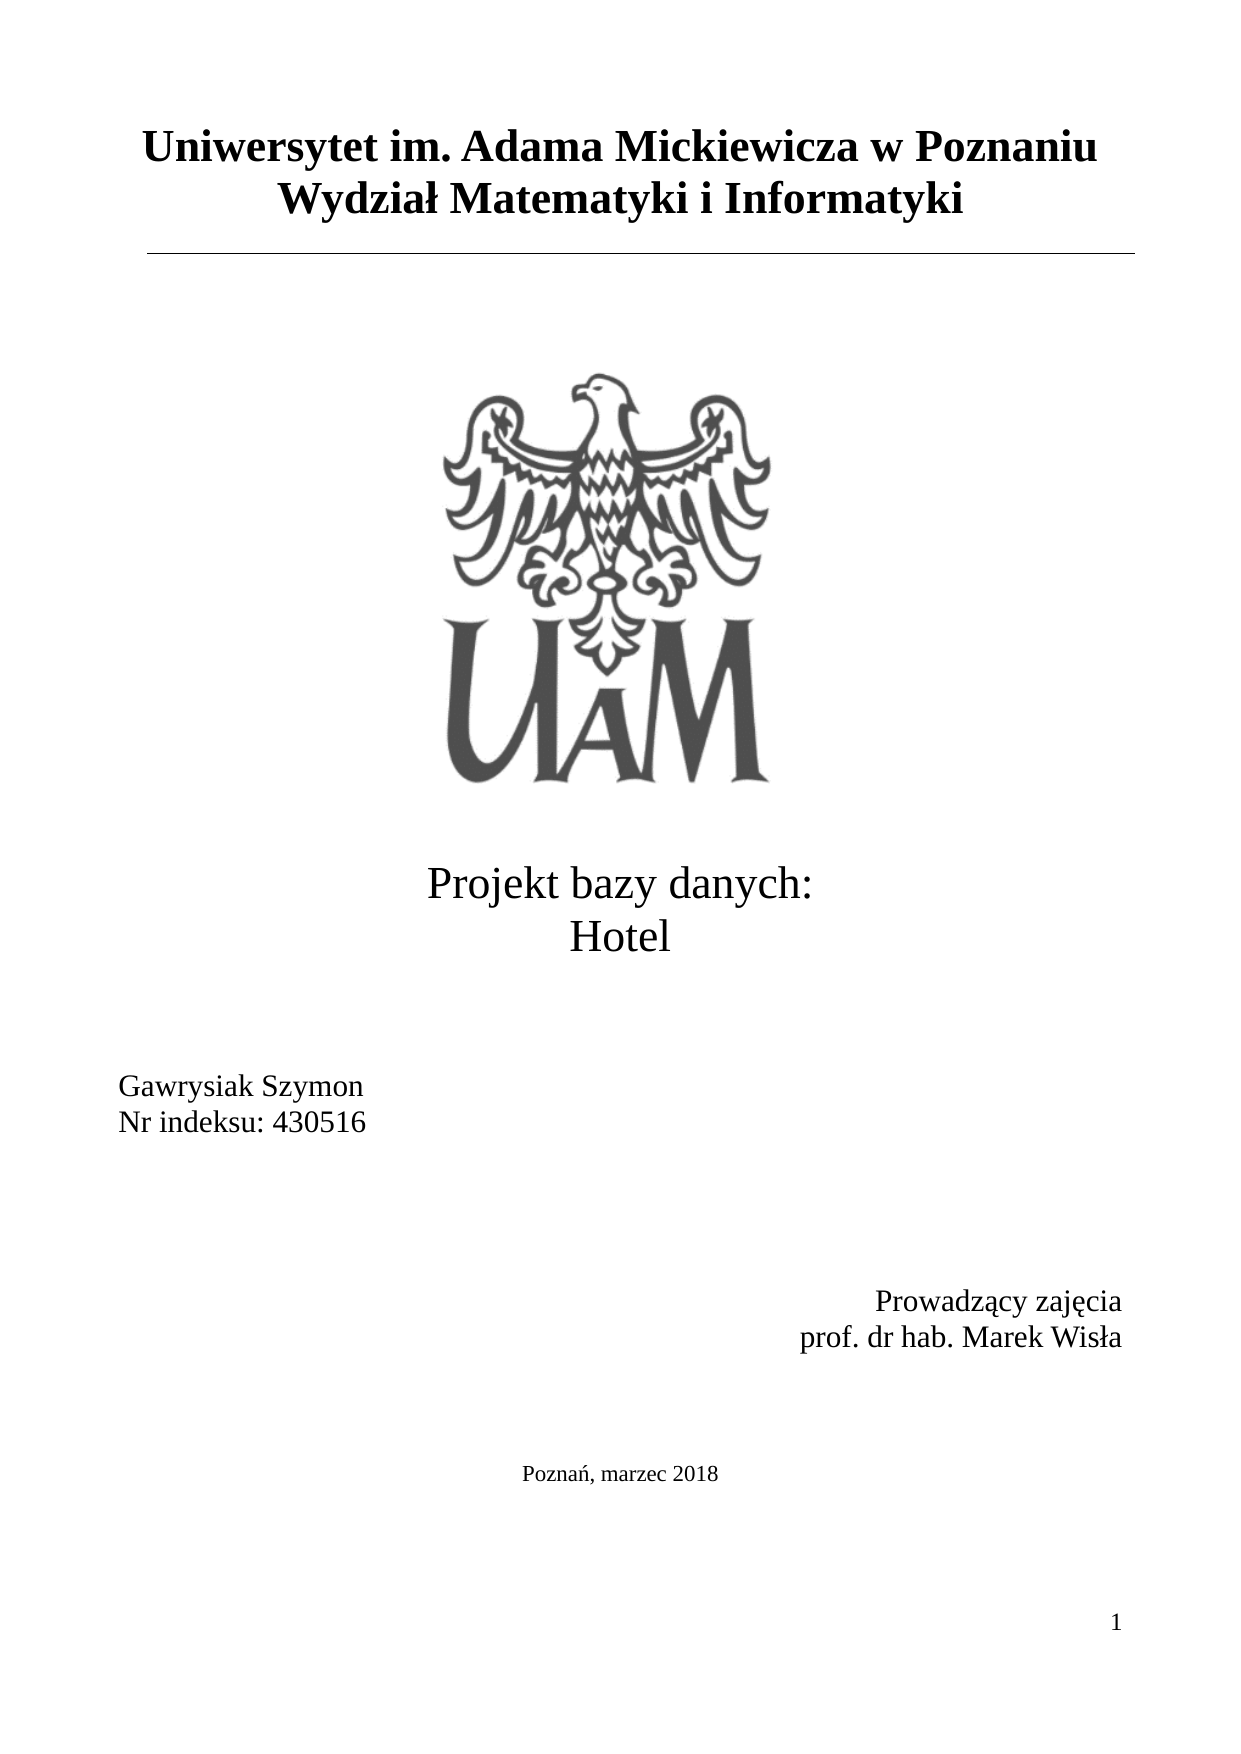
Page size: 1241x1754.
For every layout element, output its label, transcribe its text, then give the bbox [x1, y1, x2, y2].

text Uniwersytet im. Adama Mickiewicza w Poznaniu [118, 118, 1122, 171]
text Prowadzący zajęcia [118, 1282, 1122, 1318]
picture [391, 324, 827, 823]
text prof. dr hab. Marek Wisła [118, 1318, 1122, 1354]
text Wydział Matematyki i Informatyki [118, 171, 1122, 223]
text Gawrysiak Szymon [118, 1067, 1122, 1103]
text Projekt bazy danych: [118, 856, 1122, 909]
text Poznań, marzec 2018 [118, 1460, 1122, 1486]
text Nr indeksu: 430516 [118, 1103, 1122, 1139]
text Hotel [118, 909, 1122, 961]
